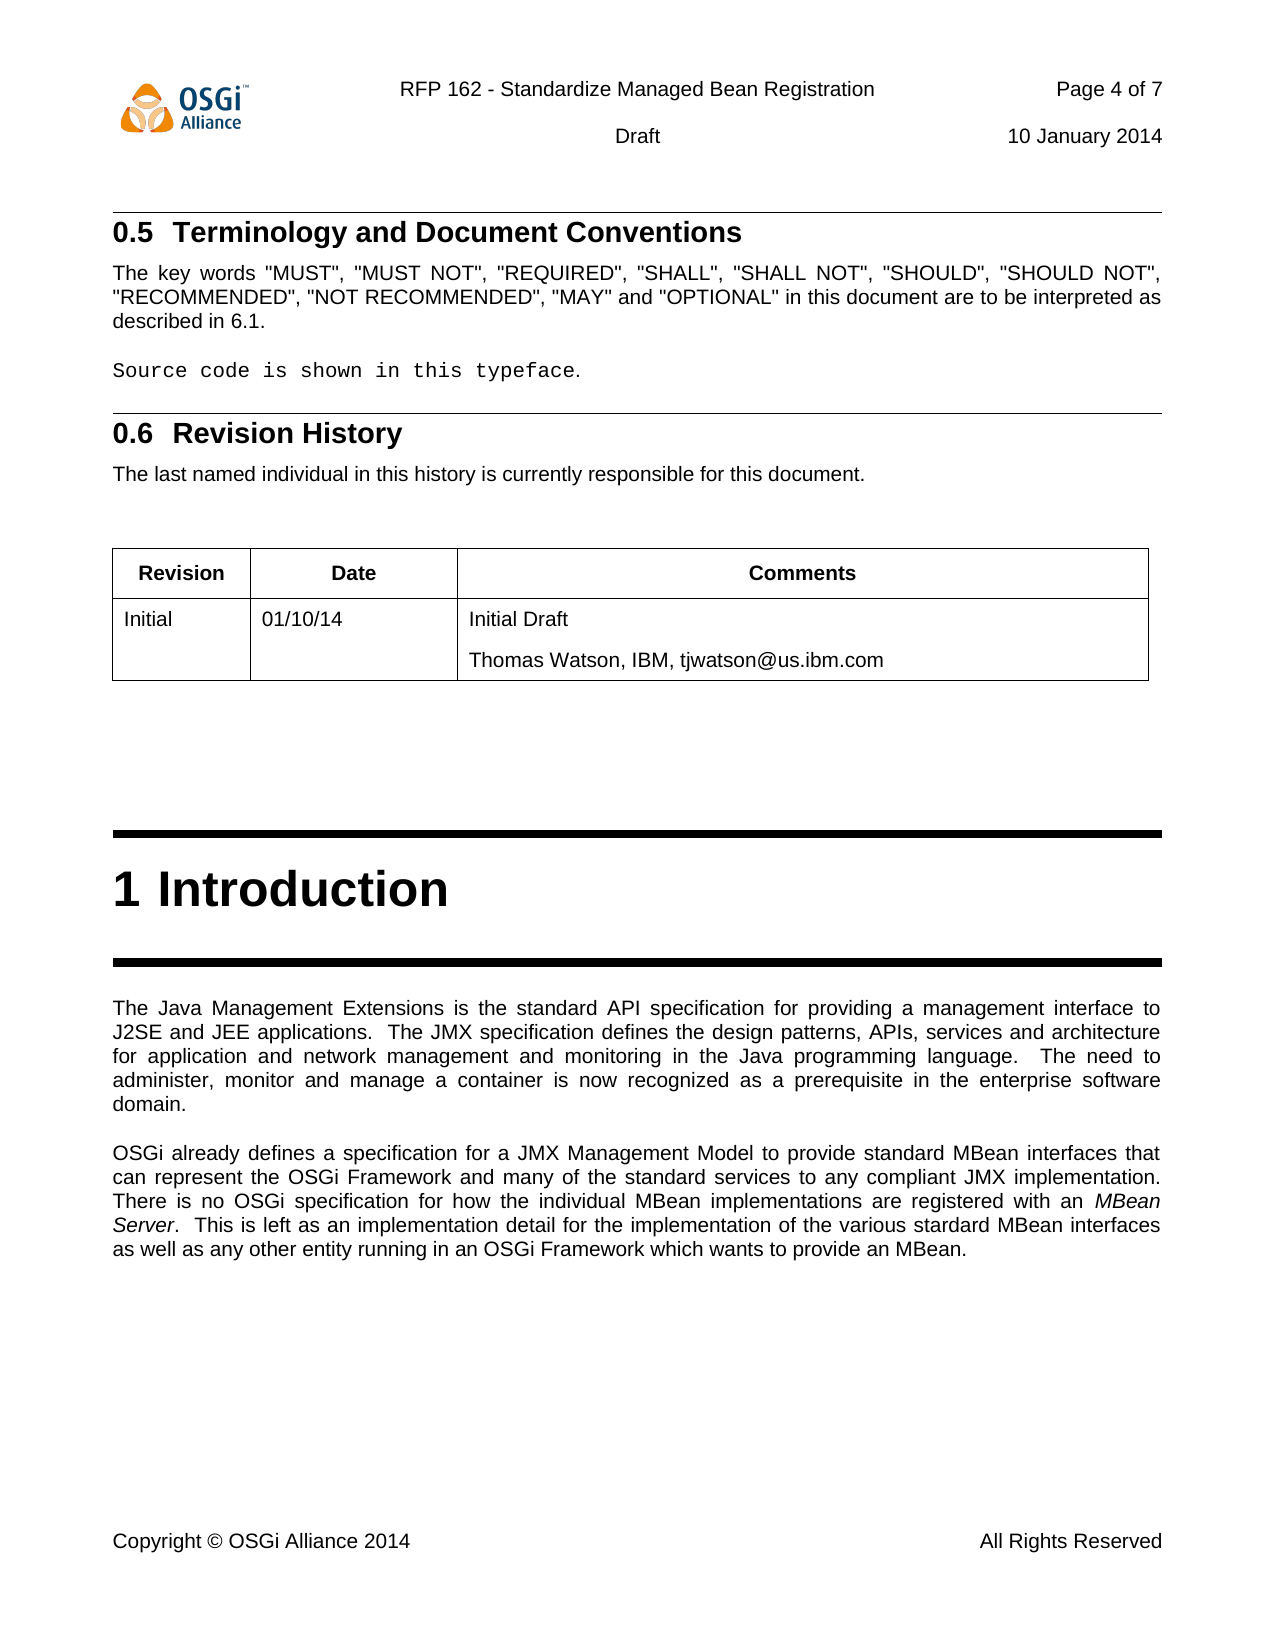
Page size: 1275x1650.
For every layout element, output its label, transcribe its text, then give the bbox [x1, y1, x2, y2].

table_header Date [251, 549, 457, 598]
table_header Revision [113, 549, 250, 598]
subtitle Revision History [112, 414, 1162, 450]
text The Java Management Extensions is the standard API specification for providing a management interface to J2SE and JEE applications. The JMX specification defines the design patterns, APIs, services and architecture for application and network management and monitoring in the Java programming language. The need to administer, monitor and manage a container is now recognized as a prerequisite in the enterprise software domain. [112, 996, 1162, 1116]
table_cell Initial [113, 599, 250, 680]
table_header Comments [458, 549, 1148, 598]
table_cell 01/10/14 [251, 599, 457, 680]
text The last named individual in this history is currently responsible for this document. [112, 462, 1162, 486]
text Source code is shown in this typeface. [112, 358, 1162, 384]
picture [113, 76, 257, 140]
subtitle Introduction [112, 831, 1162, 967]
table_cell Initial Draft Thomas Watson, IBM, tjwatson@us.ibm.com [458, 599, 1148, 680]
subtitle Terminology and Document Conventions [112, 213, 1162, 249]
text OSGi already defines a specification for a JMX Management Model to provide standard MBean interfaces that can represent the OSGi Framework and many of the standard services to any compliant JMX implementation. There is no OSGi specification for how the individual MBean implementations are registered with an MBean Server. This is left as an implementation detail for the implementation of the various stardard MBean interfaces as well as any other entity running in an OSGi Framework which wants to provide an MBean. [112, 1141, 1162, 1260]
text The key words "MUST", "MUST NOT", "REQUIRED", "SHALL", "SHALL NOT", "SHOULD", "SHOULD NOT", "RECOMMENDED", "NOT RECOMMENDED", "MAY" and "OPTIONAL" in this document are to be interpreted as described in 1. [112, 261, 1162, 333]
